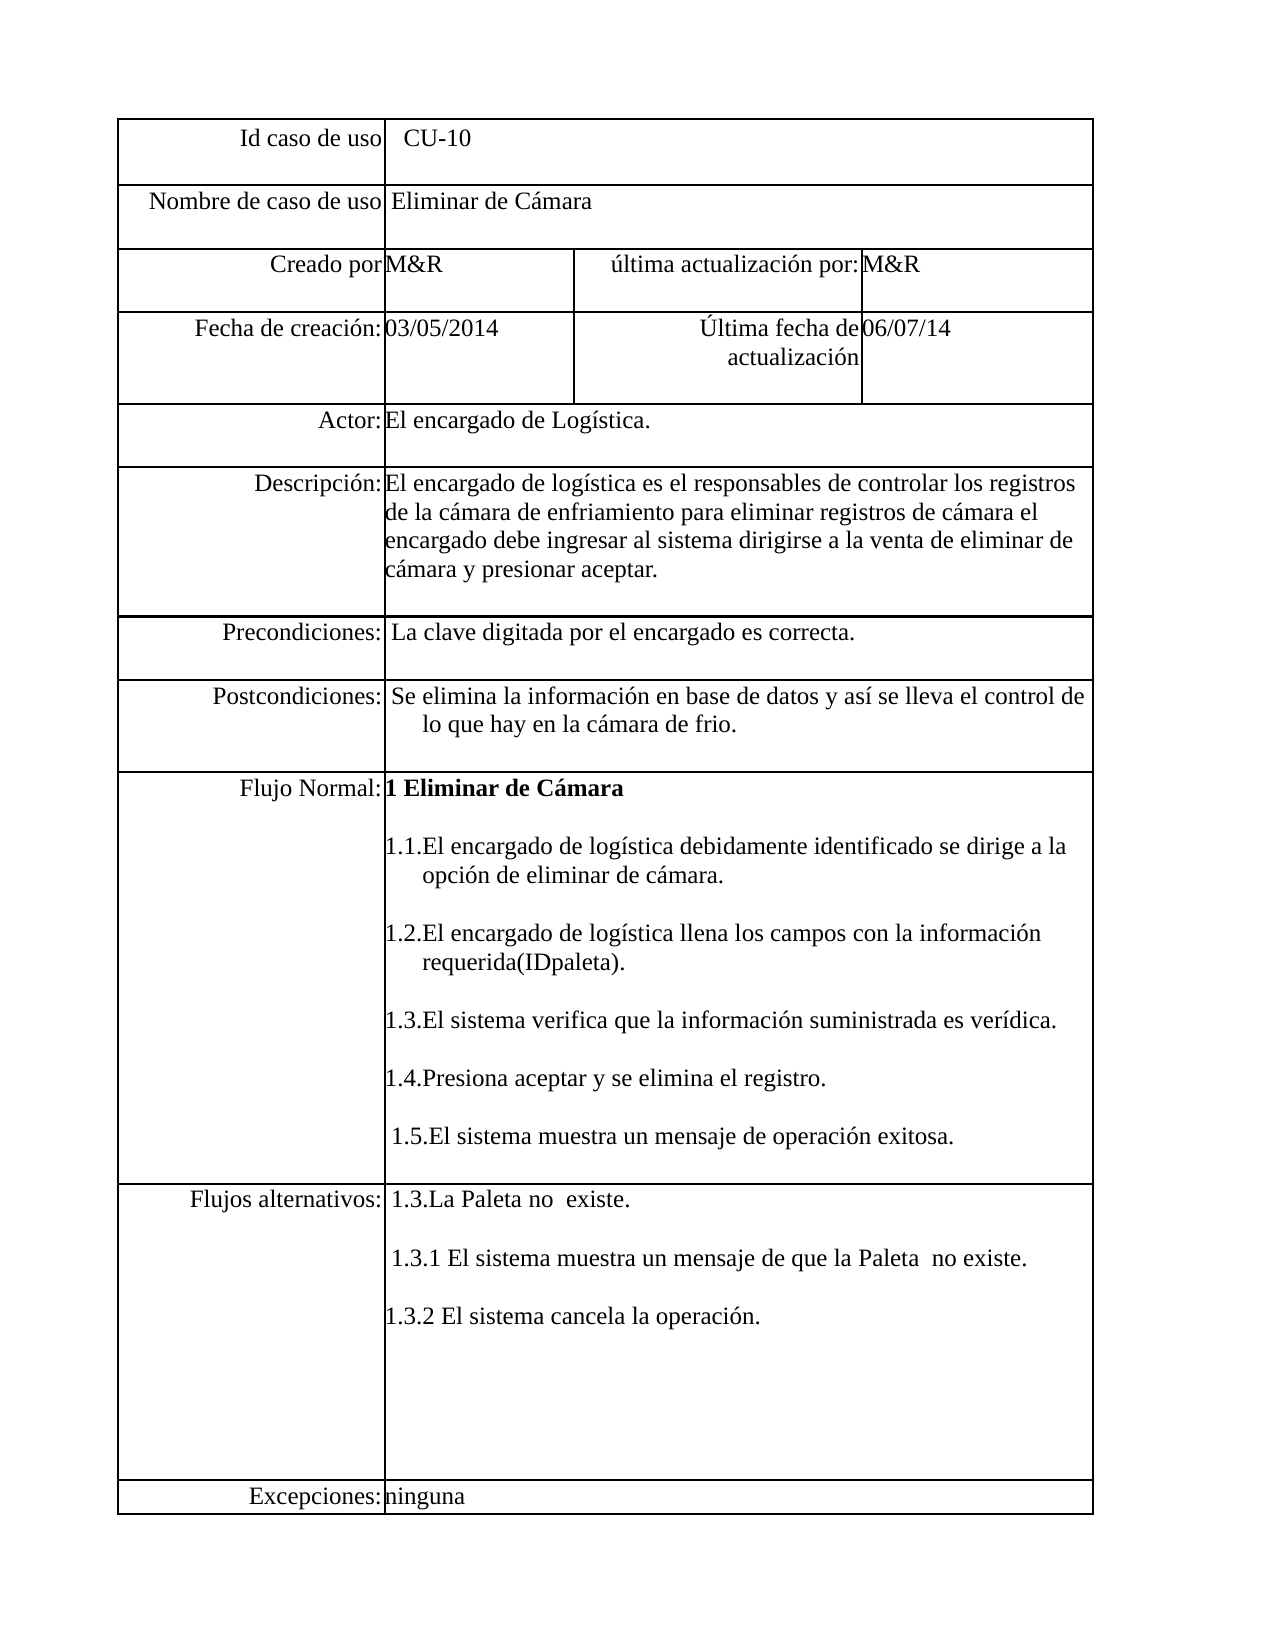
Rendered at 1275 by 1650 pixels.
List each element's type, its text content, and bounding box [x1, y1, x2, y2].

table_header CU-10 [386, 120, 1092, 184]
table_cell M&R [386, 250, 573, 311]
table_cell Fecha de creación: [119, 313, 384, 403]
table_cell 07/06/14 [863, 313, 1092, 403]
table_cell Postcondiciones: [119, 681, 384, 771]
table_cell Última fecha de actualización [575, 313, 861, 403]
table_cell El encargado de logística es el responsables de controlar los registros de la cámara de enfriamiento para eliminar registros de cámara el encargado debe ingresar al sistema dirigirse a la venta de eliminar de cámara y presionar aceptar. [386, 468, 1092, 615]
table_cell Creado por [119, 250, 384, 311]
table_cell Precondiciones: [119, 618, 384, 679]
table_cell 1 Eliminar de Cámara 1.1.El encargado de logística debidamente identificado se dirige a la opción de eliminar de cámara. 1.2.El encargado de logística llena los campos con la información requerida(IDpaleta). 1.3.El sistema verifica que la información suministrada es verídica. 1.4.Presiona aceptar y se elimina el registro. 1.5.El sistema muestra un mensaje de operación exitosa. [386, 773, 1092, 1182]
table_cell La clave digitada por el encargado es correcta. [386, 618, 1092, 679]
table_cell Descripción: [119, 468, 384, 615]
table_cell Se elimina la información en base de datos y así se lleva el control de lo que hay en la cámara de frio. [386, 681, 1092, 771]
table_cell última actualización por: [575, 250, 861, 311]
table_header Id caso de uso [119, 120, 384, 184]
table_cell Flujo Normal: [119, 773, 384, 1182]
table_cell Actor: [119, 405, 384, 466]
table_cell El encargado de Logística. [386, 405, 1092, 466]
table_cell M&R [863, 250, 1092, 311]
table_cell Excepciones: [119, 1481, 384, 1512]
table_cell Flujos alternativos: [119, 1185, 384, 1479]
table_cell Eliminar de Cámara [386, 186, 1092, 247]
table_cell ninguna [386, 1481, 1092, 1512]
table_cell 03/05/2014 [386, 313, 573, 403]
table_cell Nombre de caso de uso [119, 186, 384, 247]
table_cell 1.3.La Paleta no existe. 1.3.1 El sistema muestra un mensaje de que la Paleta no existe. 1.3.2 El sistema cancela la operación. [386, 1185, 1092, 1479]
